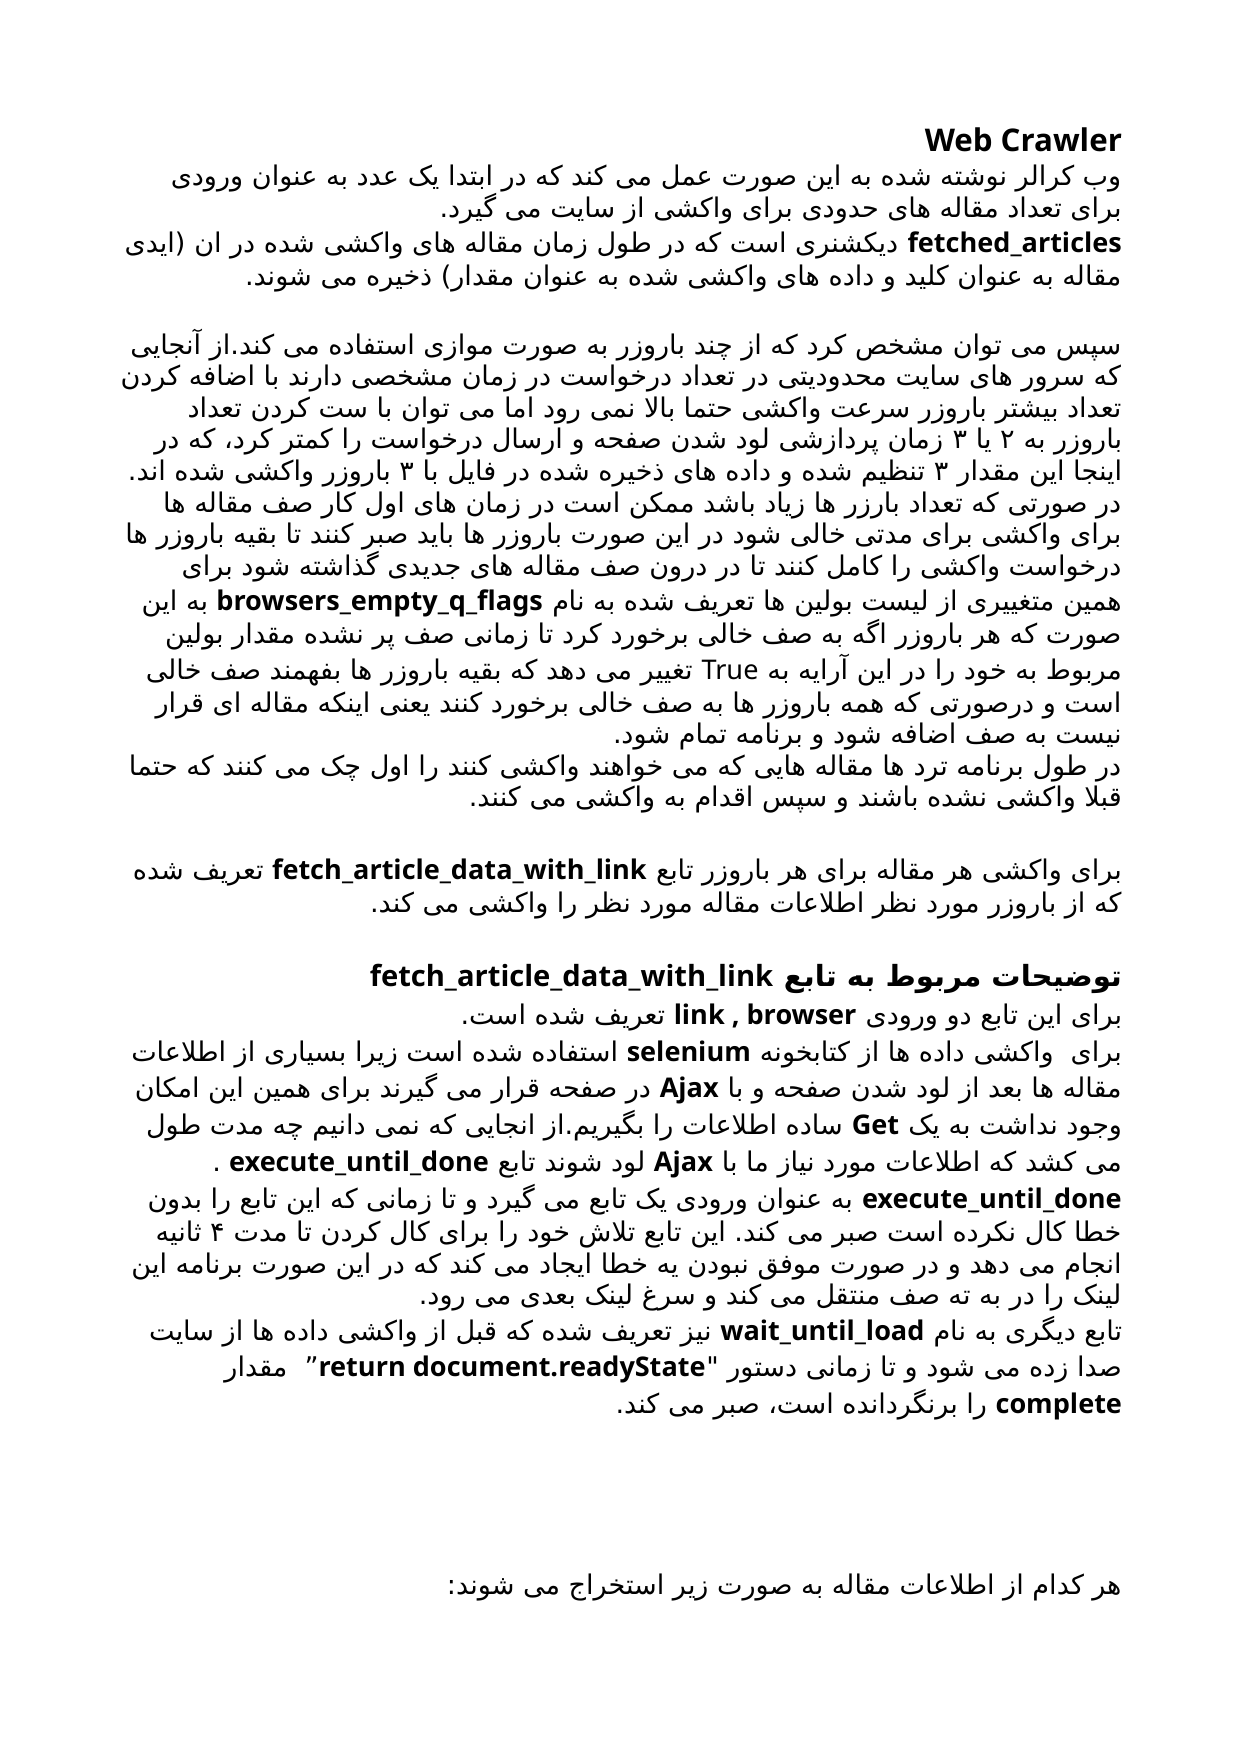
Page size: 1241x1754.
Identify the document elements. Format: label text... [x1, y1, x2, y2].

text در طول برنامه ترد ها مقاله هایی که می خواهند واکشی کنند را اول چک می کنند که حتما قبلا واکشی نشده باشند و سپس اقدام به واکشی می کنند. [118, 750, 1122, 813]
text برای واکشی هر مقاله برای هر باروزر تابع fetch_article_data_with_link تعریف شده که از باروزر مورد نظر اطلاعات مقاله مورد نظر را واکشی می کند. [118, 850, 1122, 918]
text وب کرالر نوشته شده به این صورت عمل می کند که در ابتدا یک عدد به عنوان ورودی برای تعداد مقاله های حدودی برای واکشی از سایت می گیرد. [118, 161, 1122, 224]
text در صورتی که تعداد بارزر ها زیاد باشد ممکن است در زمان های اول کار صف مقاله ها برای واکشی برای مدتی خالی شود در این صورت باروزر ها باید صبر کنند تا بقیه باروزر ها درخواست واکشی را کامل کنند تا در درون صف مقاله های جدیدی گذاشته شود برای همین متغییری از لیست بولین ها تعریف شده به نام browsers_empty_q_flags به این صورت که هر باروزر اگه به صف خالی برخورد کرد تا زمانی صف پر نشده مقدار بولین مربوط به خود را در این آرایه به True تغییر می دهد که بقیه باروزر ها بفهمند صف خالی است و درصورتی که همه باروزر ها به صف خالی برخورد کنند یعنی اینکه مقاله ای قرار نیست به صف اضافه شود و برنامه تمام شود. [118, 487, 1122, 750]
text برای این تابع دو ورودی link , browser تعریف شده است. [118, 995, 1122, 1032]
text execute_until_done به عنوان ورودی یک تابع می گیرد و تا زمانی که این تابع را بدون خطا کال نکرده است صبر می کند. این تابع تلاش خود را برای کال کردن تا مدت ۴ ثانیه انجام می دهد و در صورت موفق نبودن یه خطا ایجاد می کند که در این صورت برنامه این لینک را در به ته صف منتقل می کند و سرغ لینک بعدی می رود. [118, 1179, 1122, 1311]
text fetched_articles دیکشنری است که در طول زمان مقاله های واکشی شده در ان (ایدی مقاله به عنوان کلید و داده های واکشی شده به عنوان مقدار) ذخیره می شوند. [118, 224, 1122, 292]
text توضیحات مربوط به تابع fetch_article_data_with_link [118, 955, 1122, 995]
text Web Crawler [118, 118, 1122, 161]
text تابع دیگری به نام wait_until_load نیز تعریف شده که قبل از واکشی داده ها از سایت صدا زده می شود و تا زمانی دستور "return document.readyState” مقدار complete را برنگردانده است، صبر می کند. [118, 1311, 1122, 1422]
text برای واکشی داده ها از کتابخونه selenium استفاده شده است زیرا بسیاری از اطلاعات مقاله ها بعد از لود شدن صفحه و با Ajax در صفحه قرار می گیرند برای همین این امکان وجود نداشت به یک Get ساده اطلاعات را بگیریم.از انجایی که نمی دانیم چه مدت طول می کشد که اطلاعات مورد نیاز ما با Ajax لود شوند تابع execute_until_done . [118, 1032, 1122, 1179]
text هر کدام از اطلاعات مقاله به صورت زیر استخراج می شوند: [118, 1569, 1122, 1601]
text سپس می توان مشخص کرد که از چند باروزر به صورت موازی استفاده می کند.از آنجایی که سرور های سایت محدودیتی در تعداد درخواست در زمان مشخصی دارند با اضافه کردن تعداد بیشتر باروزر سرعت واکشی حتما بالا نمی رود اما می توان با ست کردن تعداد باروزر به ۲ یا ۳ زمان پردازشی لود شدن صفحه و ارسال درخواست را کمتر کرد، که در اینجا این مقدار ۳ تنظیم شده و داده های ذخیره شده در فایل با ۳ باروزر واکشی شده اند. [118, 329, 1122, 487]
